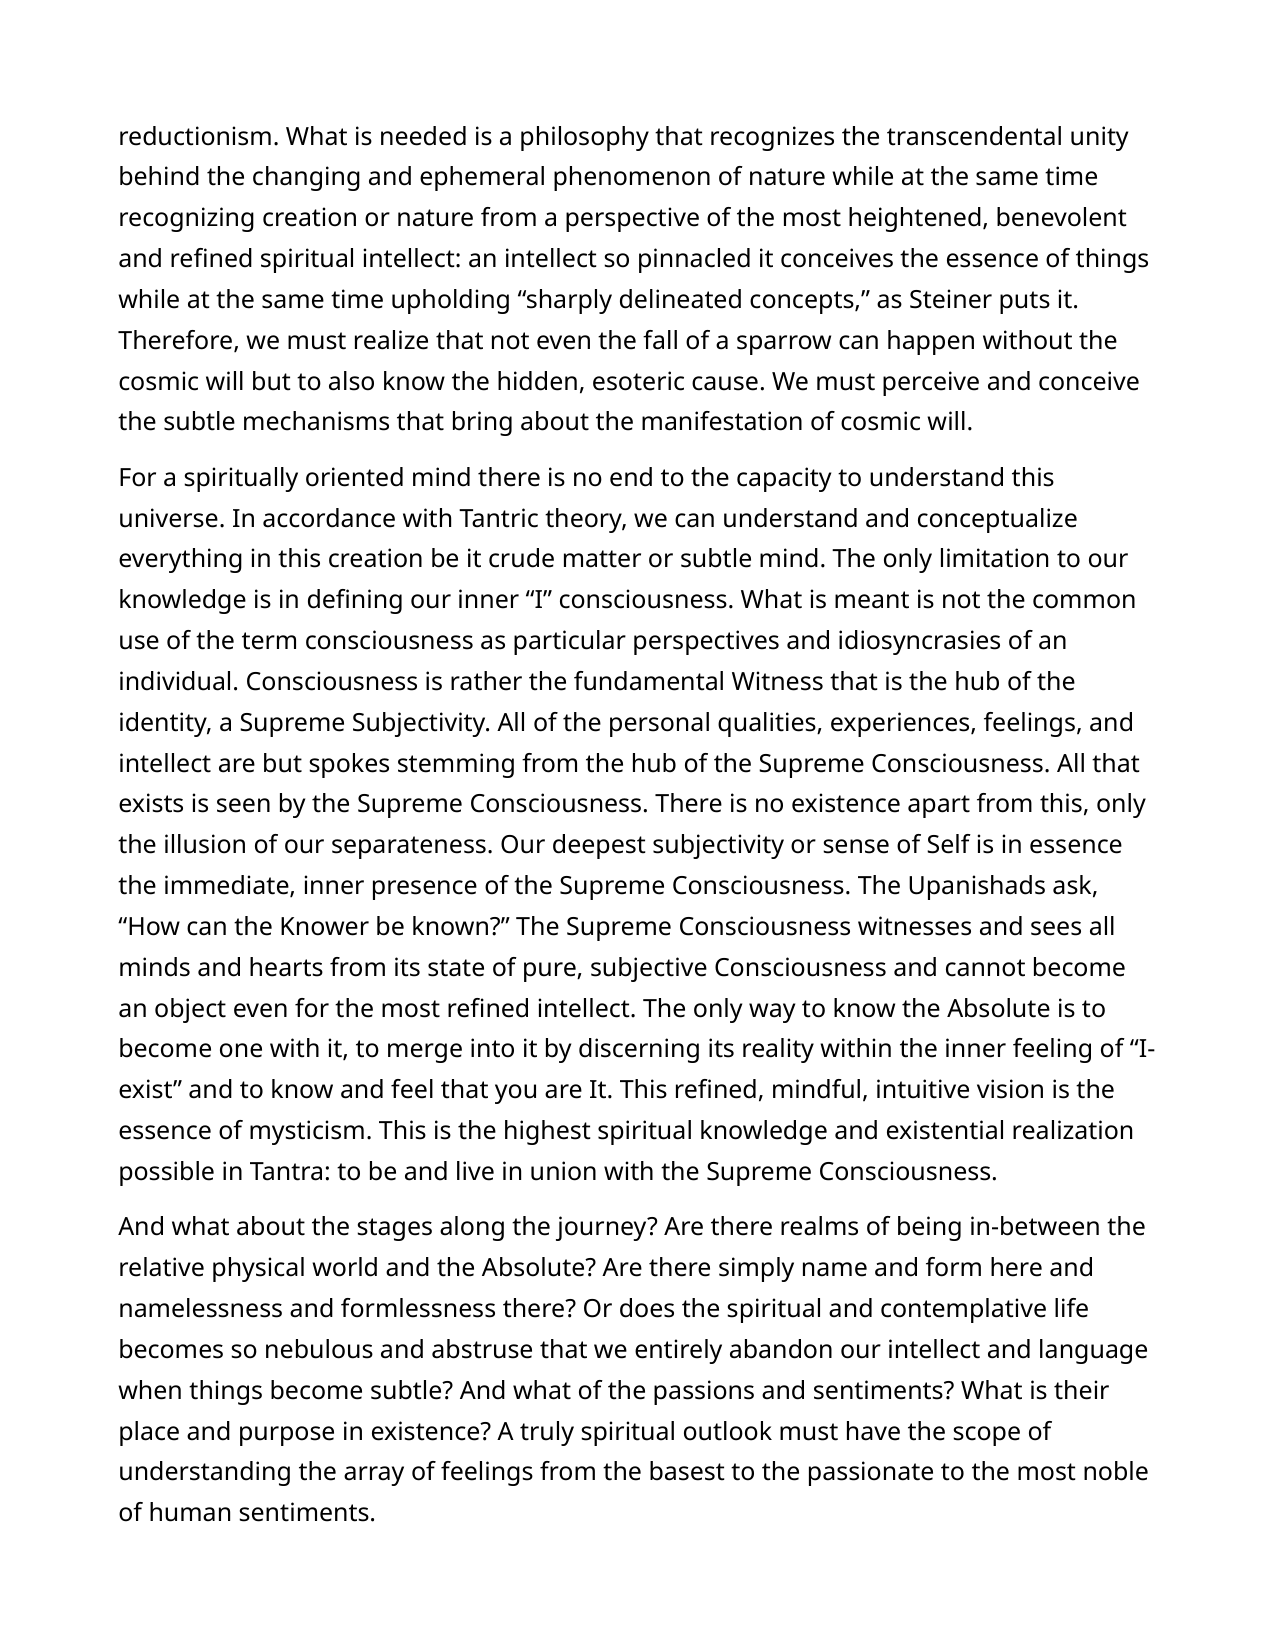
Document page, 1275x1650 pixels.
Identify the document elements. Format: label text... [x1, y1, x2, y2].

text And what about the stages along the journey? Are there realms of being in-between the relative physical world and the Absolute? Are there simply name and form here and namelessness and formlessness there? Or does the spiritual and contemplative life becomes so nebulous and abstruse that we entirely abandon our intellect and language when things become subtle? And what of the passions and sentiments? What is their place and purpose in existence? A truly spiritual outlook must have the scope of understanding the array of feelings from the basest to the passionate to the most noble of human sentiments. [118, 1209, 1157, 1529]
text reductionism. What is needed is a philosophy that recognizes the transcendental unity behind the changing and ephemeral phenomenon of nature while at the same time recognizing creation or nature from a perspective of the most heightened, benevolent and refined spiritual intellect: an intellect so pinnacled it conceives the essence of things while at the same time upholding “sharply delineated concepts,” as Steiner puts it. Therefore, we must realize that not even the fall of a sparrow can happen without the cosmic will but to also know the hidden, esoteric cause. We must perceive and conceive the subtle mechanisms that bring about the manifestation of cosmic will. [118, 118, 1157, 438]
text For a spiritually oriented mind there is no end to the capacity to understand this universe. In accordance with Tantric theory, we can understand and conceptualize everything in this creation be it crude matter or subtle mind. The only limitation to our knowledge is in defining our inner “I” consciousness. What is meant is not the common use of the term consciousness as particular perspectives and idiosyncrasies of an individual. Consciousness is rather the fundamental Witness that is the hub of the identity, a Supreme Subjectivity. All of the personal qualities, experiences, feelings, and intellect are but spokes stemming from the hub of the Supreme Consciousness. All that exists is seen by the Supreme Consciousness. There is no existence apart from this, only the illusion of our separateness. Our deepest subjectivity or sense of Self is in essence the immediate, inner presence of the Supreme Consciousness. The Upanishads ask, “How can the Knower be known?” The Supreme Consciousness witnesses and sees all minds and hearts from its state of pure, subjective Consciousness and cannot become an object even for the most refined intellect. The only way to know the Absolute is to become one with it, to merge into it by discerning its reality within the inner feeling of “I- exist” and to know and feel that you are It. This refined, mindful, intuitive vision is the essence of mysticism. This is the highest spiritual knowledge and existential realization possible in Tantra: to be and live in union with the Supreme Consciousness. [118, 459, 1157, 1188]
